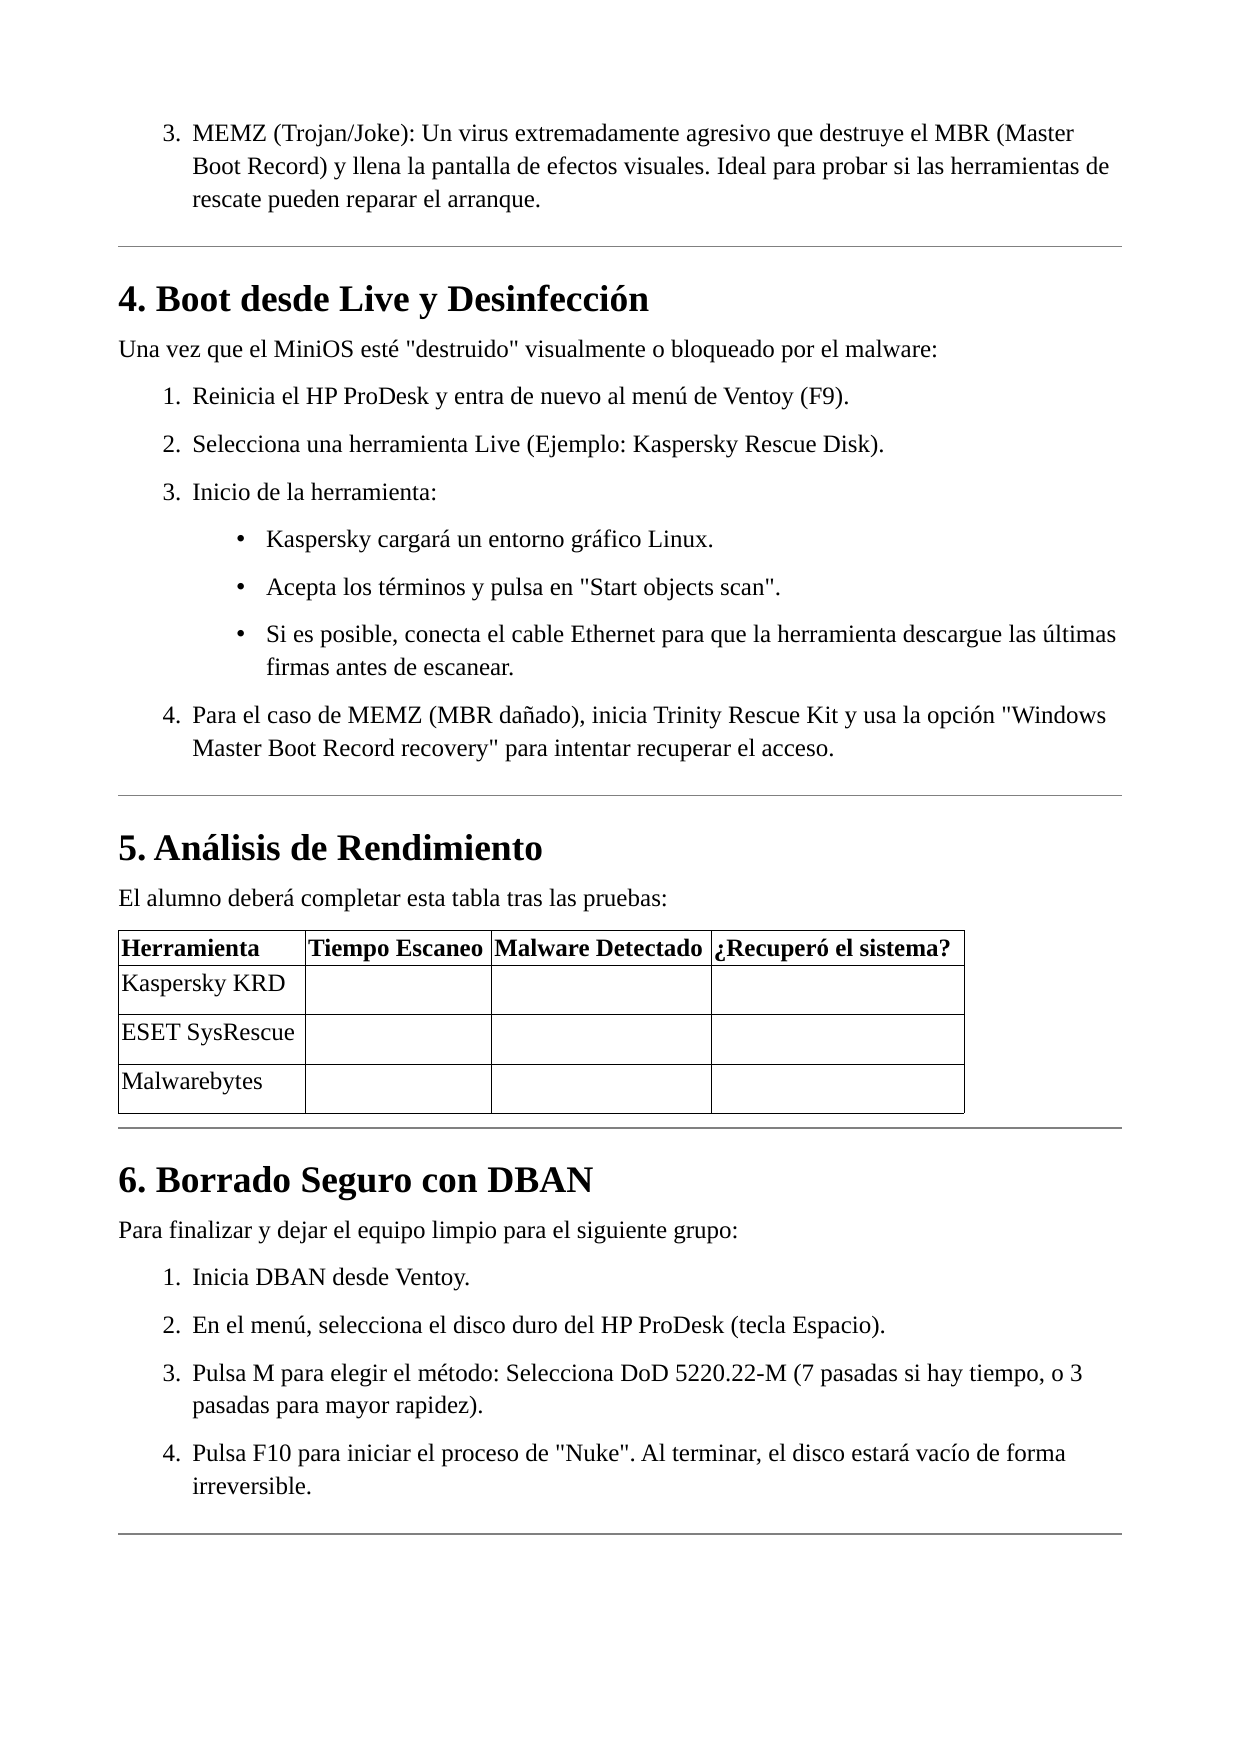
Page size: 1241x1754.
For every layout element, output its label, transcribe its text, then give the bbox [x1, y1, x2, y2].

table_header Tiempo Escaneo [306, 931, 491, 965]
list Inicia DBAN desde Ventoy. [162, 1262, 1122, 1291]
list Inicio de la herramienta: [162, 477, 1122, 505]
table_cell [492, 1065, 711, 1113]
table_cell [492, 966, 711, 1014]
subtitle 4. Boot desde Live y Desinfección [118, 276, 1122, 319]
text Una vez que el MiniOS esté "destruido" visualmente o bloqueado por el malware: [118, 334, 1122, 362]
table_cell [712, 1065, 964, 1113]
table_header Herramienta [119, 931, 305, 965]
list Pulsa F10 para iniciar el proceso de "Nuke". Al terminar, el disco estará vacío de forma irreversible. [162, 1438, 1122, 1500]
table_header Malware Detectado [492, 931, 711, 965]
table_header ¿Recuperó el sistema? [712, 931, 964, 965]
text Para finalizar y dejar el equipo limpio para el siguiente grupo: [118, 1215, 1122, 1243]
list Reinicia el HP ProDesk y entra de nuevo al menú de Ventoy (F9). [162, 381, 1122, 410]
list Selecciona una herramienta Live (Ejemplo: Kaspersky Rescue Disk). [162, 429, 1122, 458]
table_cell [712, 1015, 964, 1063]
subtitle 5. Análisis de Rendimiento [118, 825, 1122, 868]
table_cell [306, 966, 491, 1014]
table_cell [492, 1015, 711, 1063]
table_cell Kaspersky KRD [119, 966, 305, 1014]
list Kaspersky cargará un entorno gráfico Linux. [236, 524, 1122, 553]
text El alumno deberá completar esta tabla tras las pruebas: [118, 883, 1122, 911]
table_cell [306, 1015, 491, 1063]
table_cell [712, 966, 964, 1014]
table_cell Malwarebytes [119, 1065, 305, 1113]
table_cell [306, 1065, 491, 1113]
list Si es posible, conecta el cable Ethernet para que la herramienta descargue las últimas firmas antes de escanear. [236, 619, 1122, 681]
list Para el caso de MEMZ (MBR dañado), inicia Trinity Rescue Kit y usa la opción "Windows Master Boot Record recovery" para intentar recuperar el acceso. [162, 700, 1122, 762]
list Acepta los términos y pulsa en "Start objects scan". [236, 572, 1122, 601]
list MEMZ (Trojan/Joke): Un virus extremadamente agresivo que destruye el MBR (Master Boot Record) y llena la pantalla de efectos visuales. Ideal para probar si las herramientas de rescate pueden reparar el arranque. [162, 118, 1122, 213]
table_cell ESET SysRescue [119, 1015, 305, 1063]
list En el menú, selecciona el disco duro del HP ProDesk (tecla Espacio). [162, 1310, 1122, 1339]
list Pulsa M para elegir el método: Selecciona DoD 5220.22-M (7 pasadas si hay tiempo, o 3 pasadas para mayor rapidez). [162, 1358, 1122, 1419]
subtitle 6. Borrado Seguro con DBAN [118, 1157, 1122, 1200]
